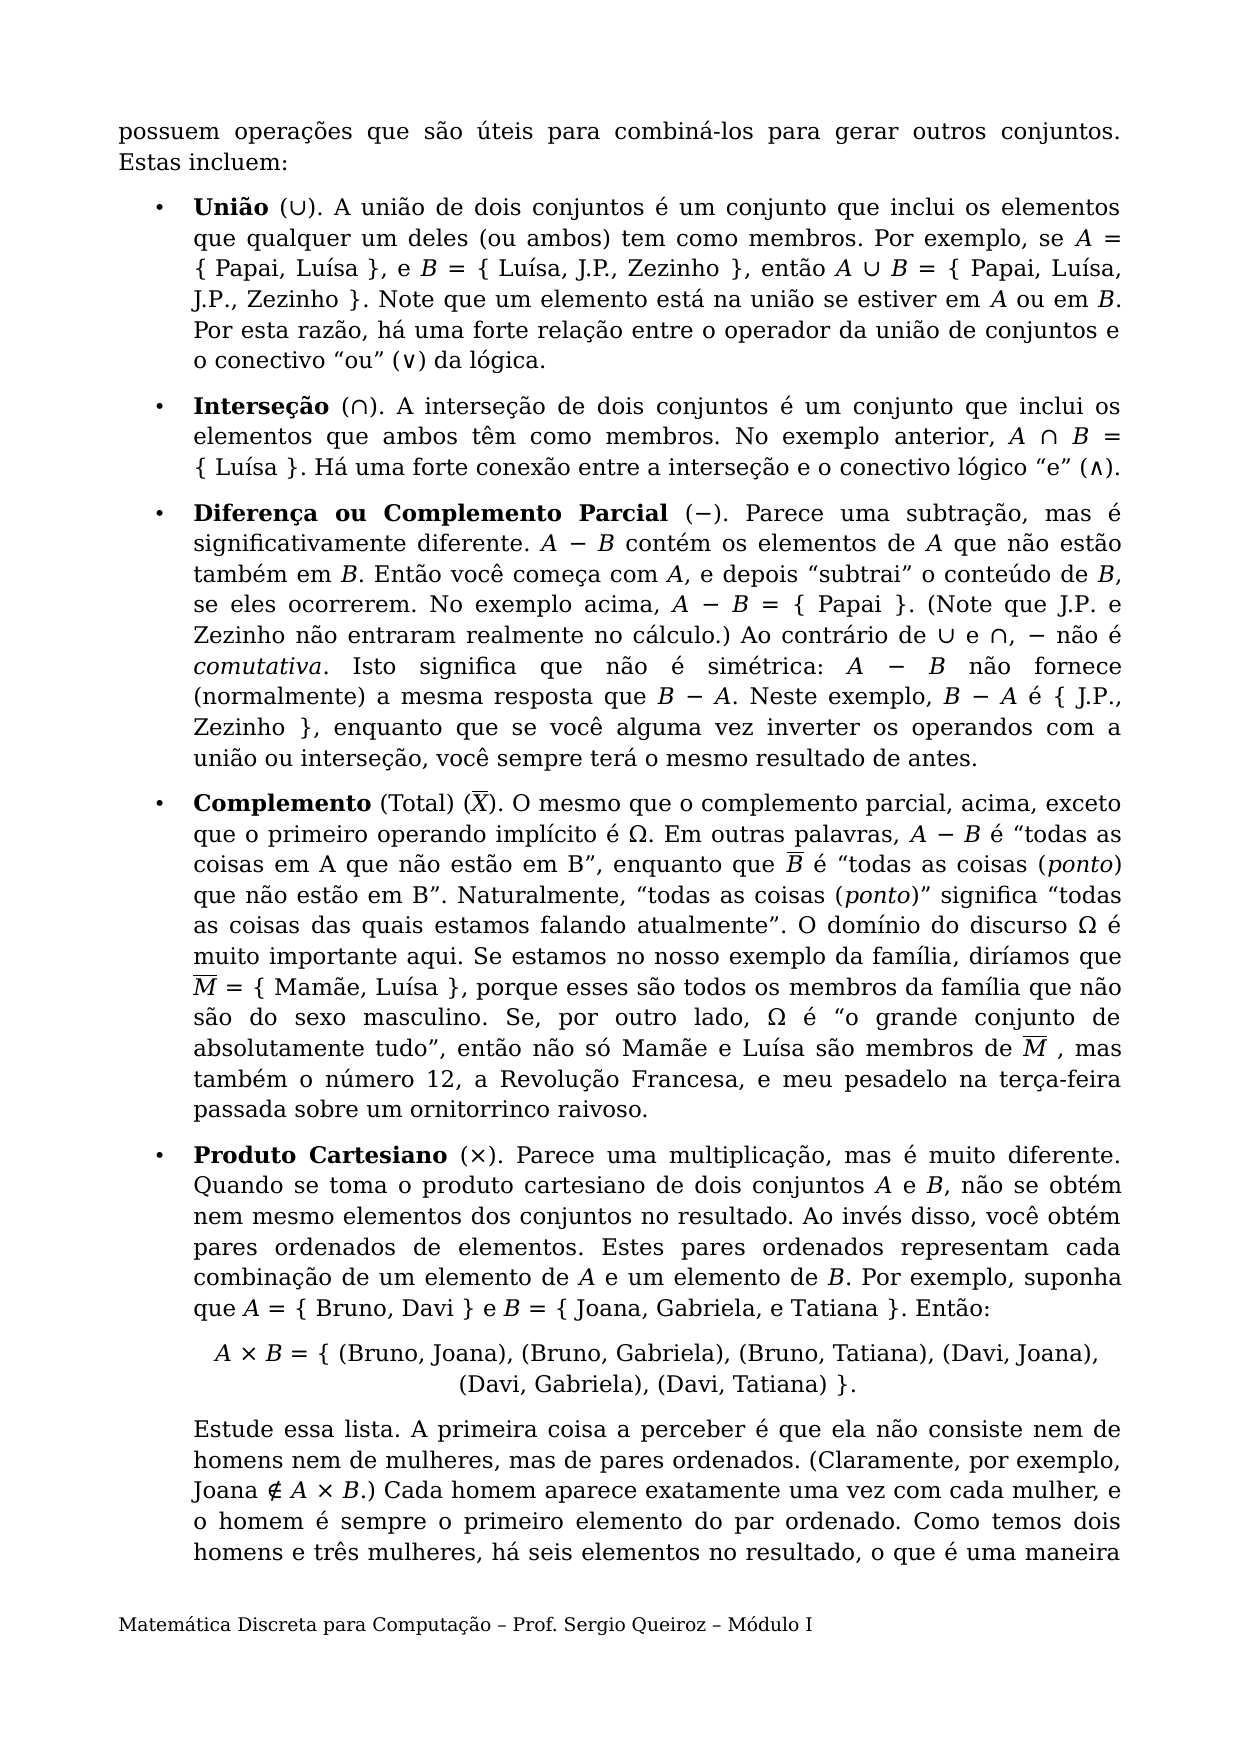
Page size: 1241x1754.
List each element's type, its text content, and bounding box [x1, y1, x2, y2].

list A × B = { (Bruno, Joana), (Bruno, Gabriela), (Bruno, Tatiana), (Davi, Joana), (Davi, Gabriela), (Davi, Tatiana) }. [156, 1340, 1122, 1398]
text possuem operações que são úteis para combiná-los para gerar outros conjuntos. Estas incluem: [118, 118, 1122, 175]
list Interseção (∩). A interseção de dois conjuntos é um conjunto que inclui os elementos que ambos têm como membros. No exemplo anterior, A ∩ B = { Luísa }. Há uma forte conexão entre a interseção e o conectivo lógico “e” (∧). [156, 393, 1122, 481]
list Diferença ou Complemento Parcial (−). Parece uma subtração, mas é significativamente diferente. A − B contém os elementos de A que não estão também em B. Então você começa com A, e depois “subtrai” o conteúdo de B, se eles ocorrerem. No exemplo acima, A − B = { Papai }. (Note que J.P. e Zezinho não entraram realmente no cálculo.) Ao contrário de ∪ e ∩, − não é comutativa. Isto significa que não é simétrica: A − B não fornece (normalmente) a mesma resposta que B − A. Neste exemplo, B − A é { J.P., Zezinho }, enquanto que se você alguma vez inverter os operandos com a união ou interseção, você sempre terá o mesmo resultado de antes. [156, 499, 1122, 771]
list Estude essa lista. A primeira coisa a perceber é que ela não consiste nem de homens nem de mulheres, mas de pares ordenados. (Claramente, por exemplo, Joana ∉ A × B.) Cada homem aparece exatamente uma vez com cada mulher, e o homem é sempre o primeiro elemento do par ordenado. Como temos dois homens e três mulheres, há seis elementos no resultado, o que é uma maneira [156, 1416, 1122, 1565]
list Produto Cartesiano (×). Parece uma multiplicação, mas é muito diferente. Quando se toma o produto cartesiano de dois conjuntos A e B, não se obtém nem mesmo elementos dos conjuntos no resultado. Ao invés disso, você obtém pares ordenados de elementos. Estes pares ordenados representam cada combinação de um elemento de A e um elemento de B. Por exemplo, suponha que A = { Bruno, Davi } e B = { Joana, Gabriela, e Tatiana }. Então: [156, 1142, 1122, 1322]
list Complemento (Total) (X). O mesmo que o complemento parcial, acima, exceto que o primeiro operando implícito é Ω. Em outras palavras, A − B é “todas as coisas em A que não estão em B”, enquanto que B é “todas as coisas (ponto) que não estão em B”. Naturalmente, “todas as coisas (ponto)” significa “todas as coisas das quais estamos falando atualmente”. O domínio do discurso Ω é muito importante aqui. Se estamos no nosso exemplo da família, diríamos que M = { Mamãe, Luísa }, porque esses são todos os membros da família que não são do sexo masculino. Se, por outro lado, Ω é “o grande conjunto de absolutamente tudo”, então não só Mamãe e Luísa são membros de M , mas também o número 12, a Revolução Francesa, e meu pesadelo na terça-feira passada sobre um ornitorrinco raivoso. [156, 790, 1122, 1123]
list União (∪). A união de dois conjuntos é um conjunto que inclui os elementos que qualquer um deles (ou ambos) tem como membros. Por exemplo, se A = { Papai, Luísa }, e B = { Luísa, J.P., Zezinho }, então A ∪ B = { Papai, Luísa, J.P., Zezinho }. Note que um elemento está na união se estiver em A ou em B. Por esta razão, há uma forte relação entre o operador da união de conjuntos e o conectivo “ou” (∨) da lógica. [156, 194, 1122, 374]
